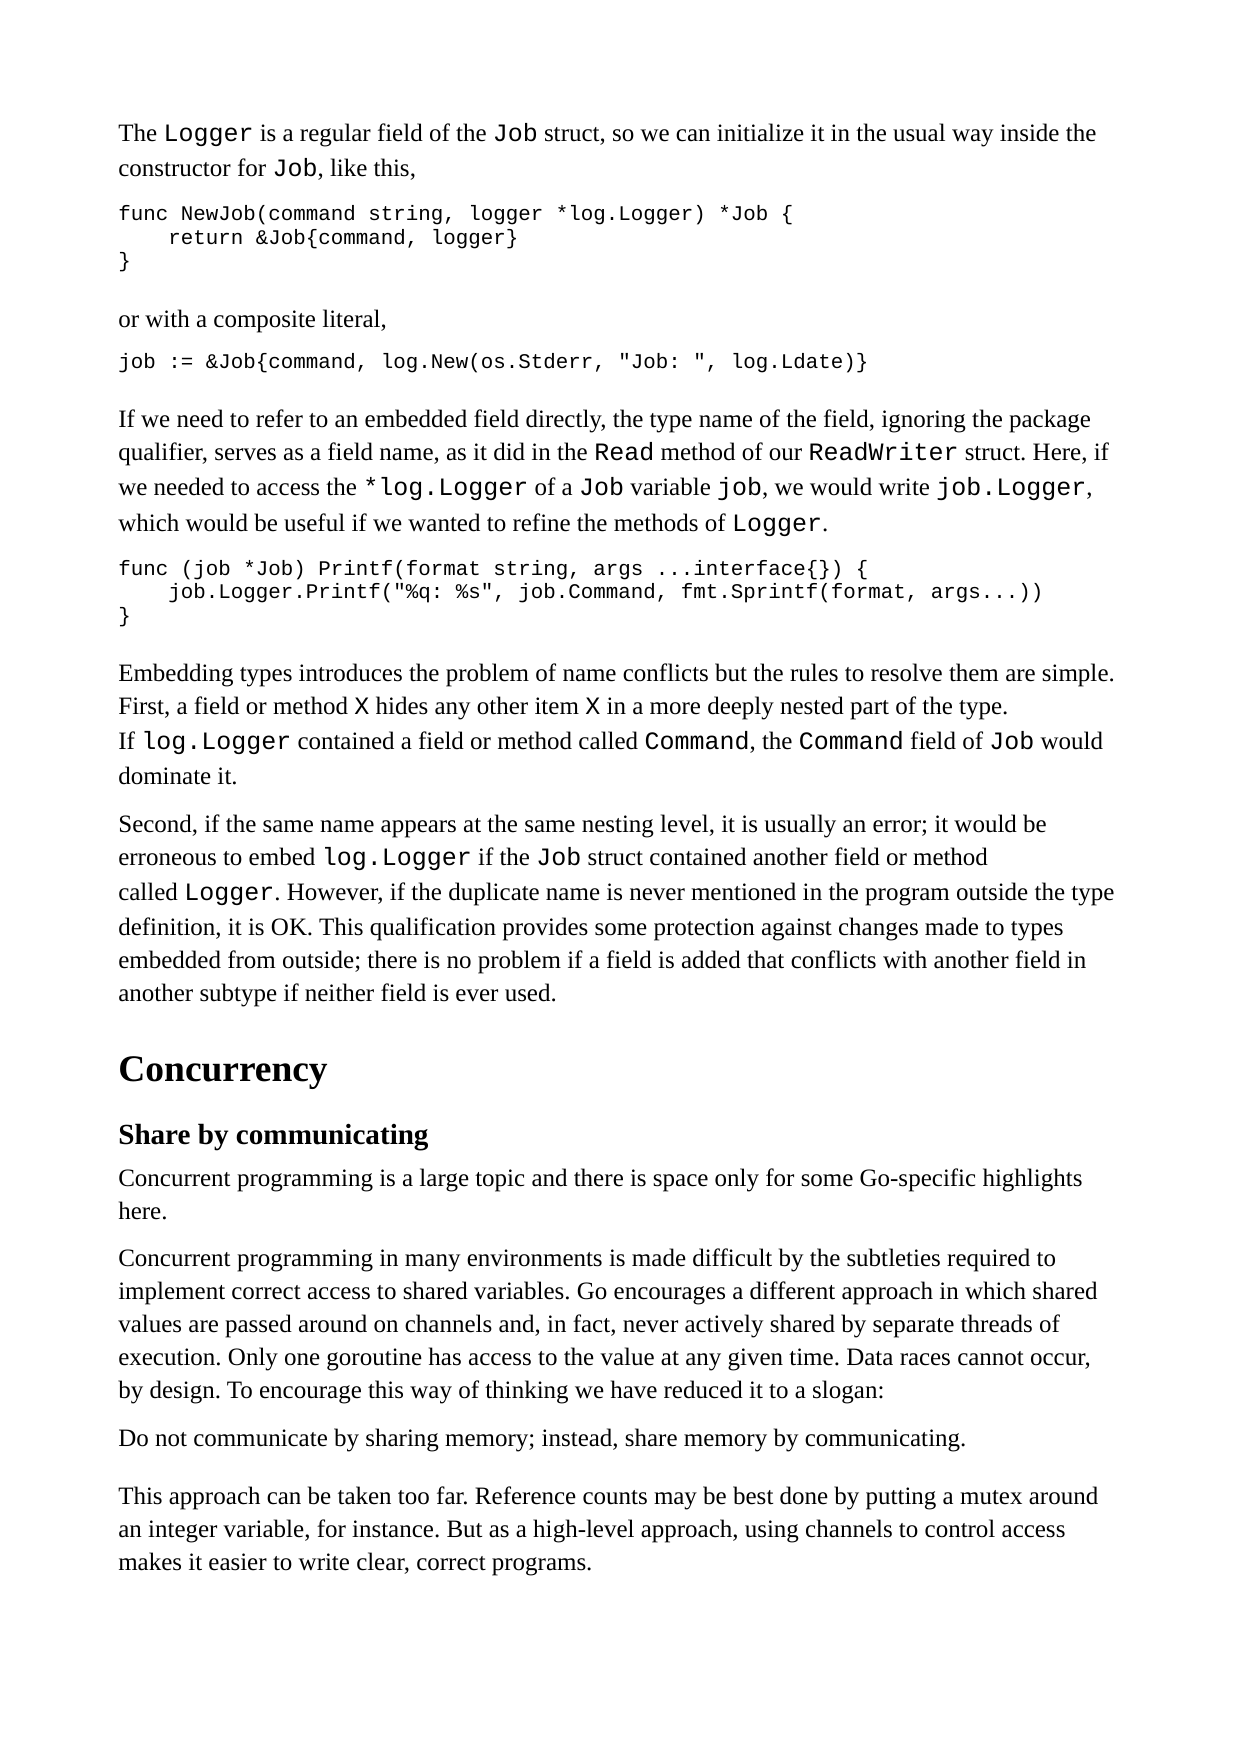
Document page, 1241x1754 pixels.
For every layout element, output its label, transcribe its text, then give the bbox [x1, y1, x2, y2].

text This approach can be taken too far. Reference counts may be best done by putting a mutex around an integer variable, for instance. But as a high-level approach, using channels to control access makes it easier to write clear, correct programs. [118, 1481, 1122, 1576]
text or with a composite literal, [118, 304, 1122, 332]
text Concurrent programming in many environments is made difficult by the subtleties required to implement correct access to shared variables. Go encourages a different approach in which shared values are passed around on channels and, in fact, never actively shared by separate threads of execution. Only one goroutine has access to the value at any given time. Data races cannot occur, by design. To encourage this way of thinking we have reduced it to a slogan: [118, 1243, 1122, 1404]
text func NewJob(command string, logger *log.Logger) *Job { [118, 203, 1122, 227]
subtitle Concurrency [118, 1047, 1122, 1090]
text The Logger is a regular field of the Job struct, so we can initialize it in the usual way inside the constructor for Job, like this, [118, 118, 1122, 184]
text job := &Job{command, log.New(os.Stderr, "Job: ", log.Ldate)} [118, 351, 1122, 375]
text func (job *Job) Printf(format string, args ...interface{}) { [118, 558, 1122, 581]
text } [118, 251, 1122, 274]
subtitle Share by communicating [118, 1117, 1122, 1150]
text } [118, 605, 1122, 628]
text Embedding types introduces the problem of name conflicts but the rules to resolve them are simple. First, a field or method X hides any other item X in a more deeply nested part of the type. If log.Logger contained a field or method called Command, the Command field of Job would dominate it. [118, 658, 1122, 790]
text Concurrent programming is a large topic and there is space only for some Go-specific highlights here. [118, 1163, 1122, 1224]
text Second, if the same name appears at the same nesting level, it is usually an error; it would be erroneous to embed log.Logger if the Job struct contained another field or method called Logger. However, if the duplicate name is never mentioned in the program outside the type definition, it is OK. This qualification provides some protection against changes made to types embedded from outside; there is no problem if a field is added that conflicts with another field in another subtype if neither field is ever used. [118, 809, 1122, 1007]
text return &Job{command, logger} [118, 227, 1122, 251]
text If we need to refer to an embedded field directly, the type name of the field, ignoring the package qualifier, serves as a field name, as it did in the Read method of our ReadWriter struct. Here, if we needed to access the *log.Logger of a Job variable job, we would write job.Logger, which would be useful if we wanted to refine the methods of Logger. [118, 404, 1122, 538]
text job.Logger.Printf("%q: %s", job.Command, fmt.Sprintf(format, args...)) [118, 581, 1122, 605]
text Do not communicate by sharing memory; instead, share memory by communicating. [118, 1423, 1122, 1452]
